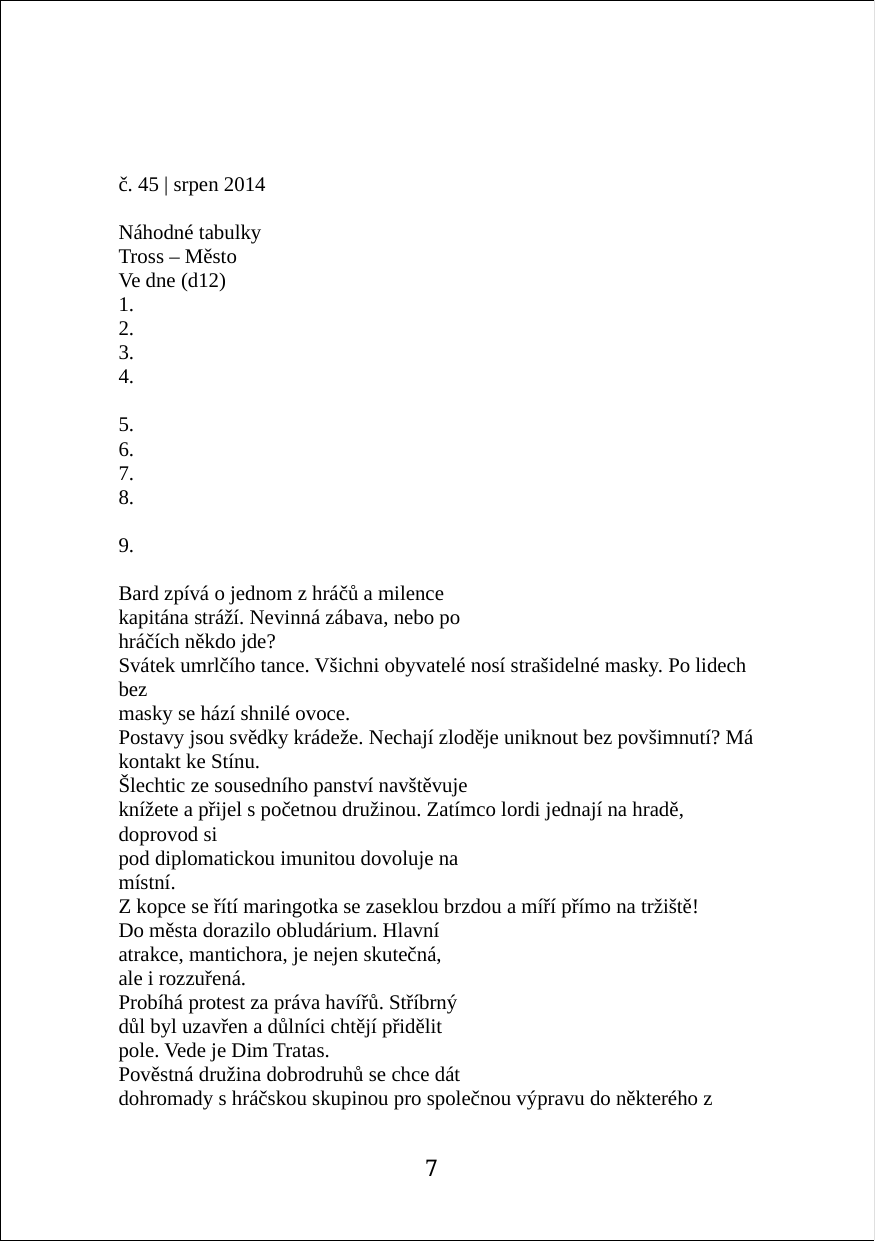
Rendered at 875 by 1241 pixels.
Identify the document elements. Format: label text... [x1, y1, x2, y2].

text č. 45 | srpen 2014 Náhodné tabulky Tross – Město Ve dne (d12) 1. 2. 3. 4. 5. 6. 7. 8. 9. Bard zpívá o jednom z hráčů a milence kapitána stráží. Nevinná zábava, nebo po hráčích někdo jde? Svátek umrlčího tance. Všichni obyvatelé nosí strašidelné masky. Po lidech bez masky se hází shnilé ovoce. Postavy jsou svědky krádeže. Nechají zloděje uniknout bez povšimnutí? Má kontakt ke Stínu. Šlechtic ze sousedního panství navštěvuje knížete a přijel s početnou družinou. Zatímco lordi jednají na hradě, doprovod si pod diplomatickou imunitou dovoluje na místní. Z kopce se řítí maringotka se zaseklou brzdou a míří přímo na tržiště! Do města dorazilo obludárium. Hlavní atrakce, mantichora, je nejen skutečná, ale i rozzuřená. Probíhá protest za práva havířů. Stříbrný důl byl uzavřen a důlníci chtějí přidělit pole. Vede je Dim Tratas. Pověstná družina dobrodruhů se chce dát dohromady s hráčskou skupinou pro společnou výpravu do některého z [118, 172, 756, 1110]
